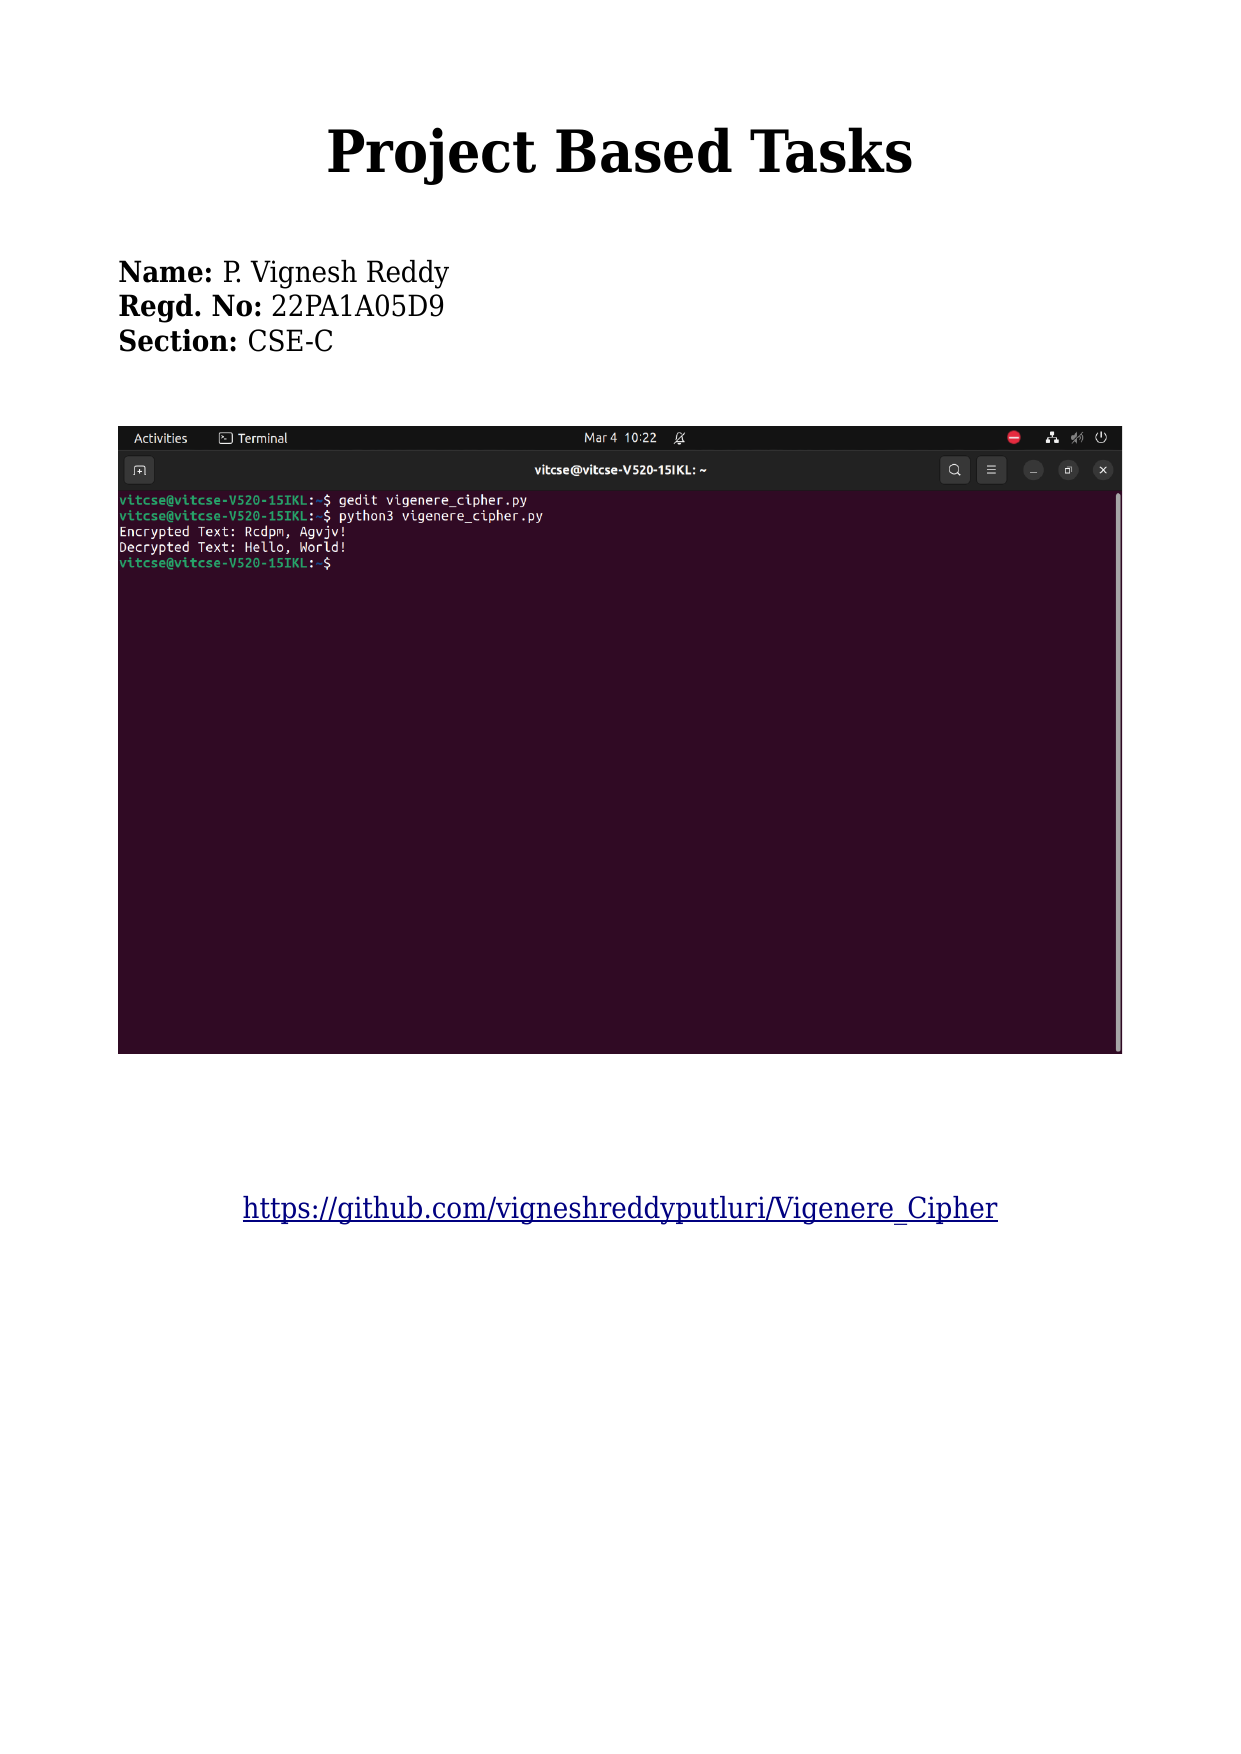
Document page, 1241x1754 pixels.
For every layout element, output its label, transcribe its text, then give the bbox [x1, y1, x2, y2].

text Regd. No: 22PA1A05D9 [118, 289, 1122, 324]
text Name: P. Vignesh Reddy [118, 255, 1122, 289]
picture [118, 426, 1123, 1054]
text https://github.com/vigneshreddyputluri/Vigenere_Cipher [118, 1191, 1122, 1225]
text Project Based Tasks [118, 118, 1122, 187]
text Section: CSE-C [118, 324, 1122, 358]
